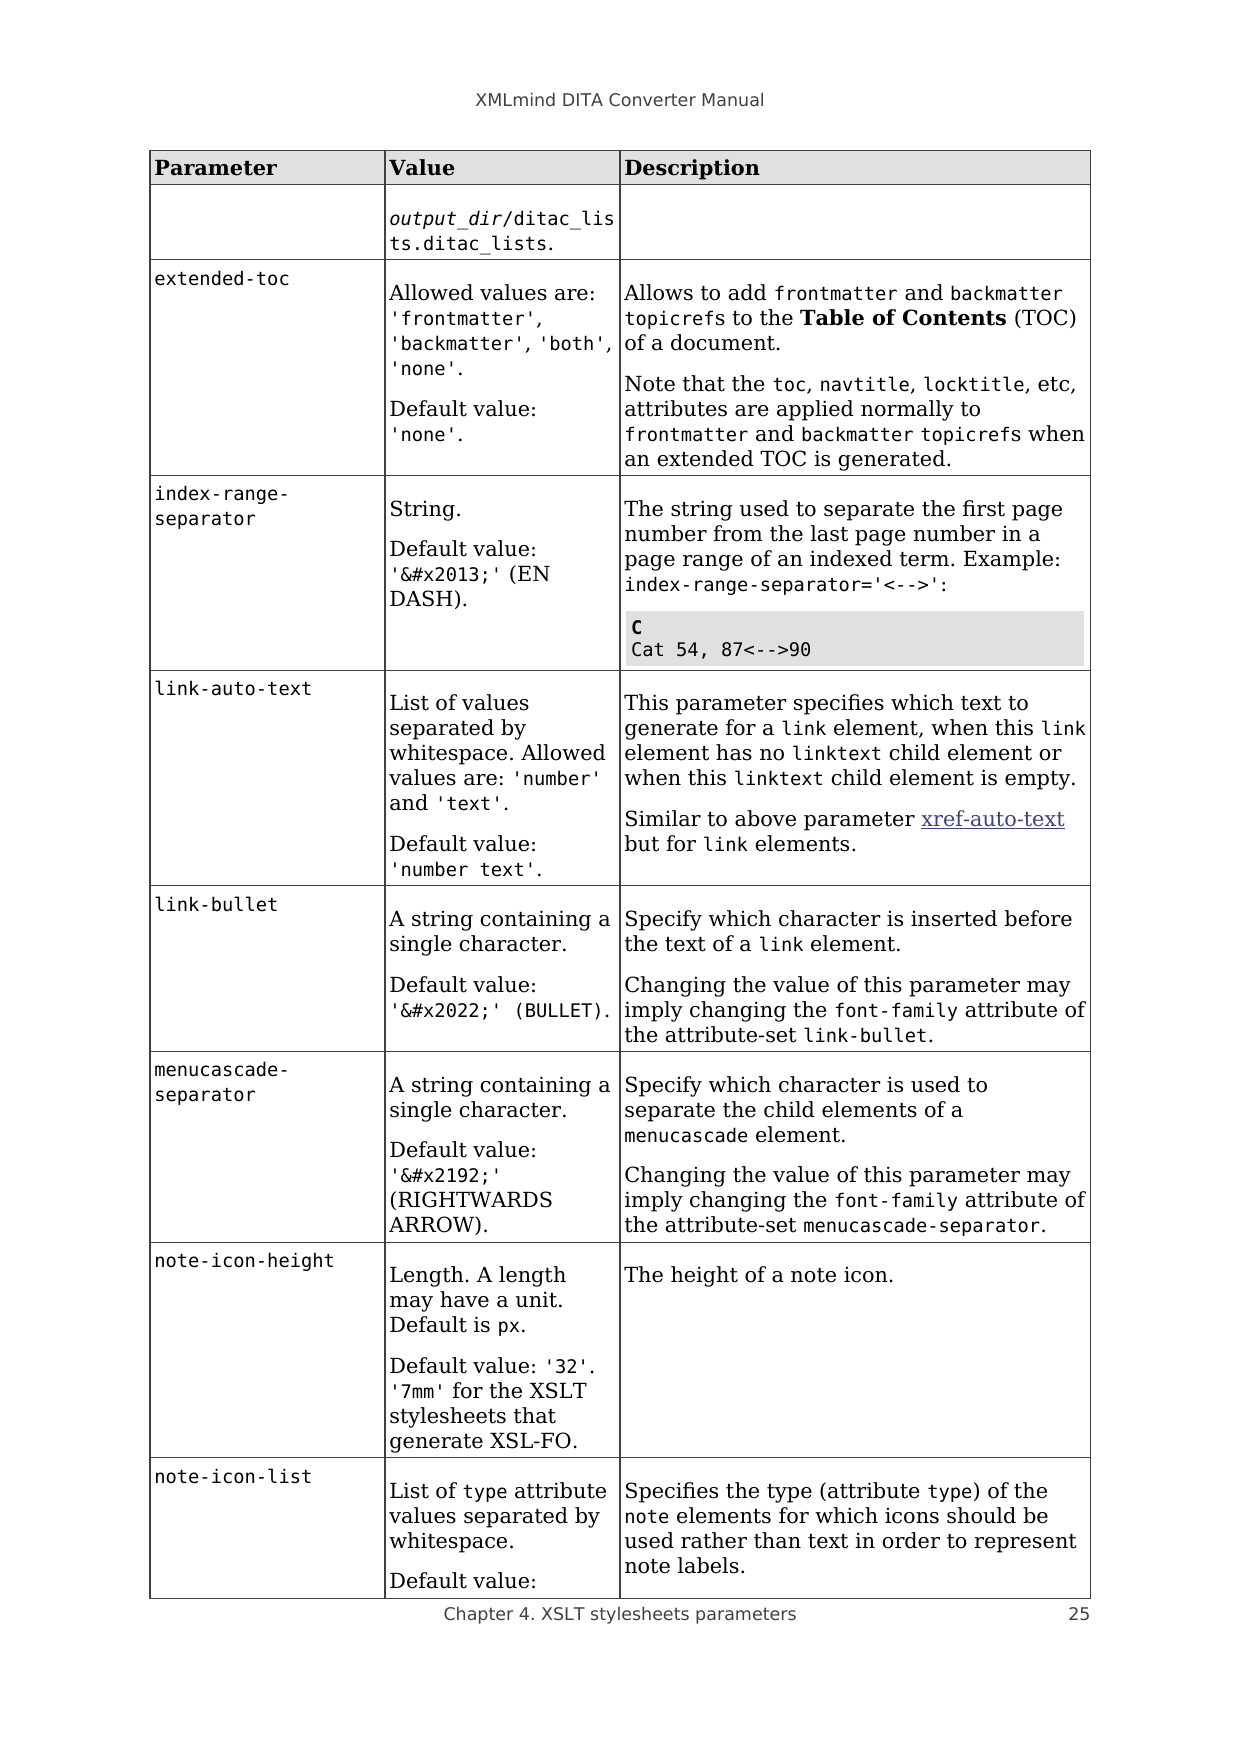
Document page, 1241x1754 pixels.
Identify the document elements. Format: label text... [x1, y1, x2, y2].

table_cell This parameter specifies which text to generate for a link element, when this link element has no linktext child element or when this linktext child element is empty. Similar to above parameter xref-auto-text but for link elements. [621, 671, 1090, 885]
table_cell The height of a note icon. [621, 1243, 1090, 1457]
table_cell index-range-separator [151, 476, 384, 670]
table_cell The string used to separate the first page number from the last page number in a page range of an indexed term. Example: index-range-separator='<-->': C Cat 54, 87<-->90 [621, 476, 1090, 670]
table_cell A string containing a single character. Default value: '&#x2192;' (RIGHTWARDS ARROW). [386, 1052, 619, 1242]
table_header Description [621, 151, 1090, 184]
table_cell String. Default value: '&#x2013;' (EN DASH). [386, 476, 619, 670]
table_cell note-icon-list [151, 1458, 384, 1598]
table_cell Allows to add frontmatter and backmatter topicrefs to the Table of Contents (TOC) of a document. Note that the toc, navtitle, locktitle, etc, attributes are applied normally to frontmatter and backmatter topicrefs when an extended TOC is generated. [621, 260, 1090, 475]
table_cell Length. A length may have a unit. Default is px. Default value: '32'. '7mm' for the XSLT stylesheets that generate XSL-FO. [386, 1243, 619, 1457]
table_cell Specify which character is inserted before the text of a link element. Changing the value of this parameter may imply changing the font-family attribute of the attribute-set link-bullet. [621, 886, 1090, 1051]
table_cell List of type attribute values separated by whitespace. Default value: [386, 1458, 619, 1598]
table_cell A string containing a single character. Default value: '&#x2022;' (BULLET). [386, 886, 619, 1051]
table_cell [621, 185, 1090, 259]
table_cell [151, 185, 384, 259]
table_cell menucascade-separator [151, 1052, 384, 1242]
table_cell Allowed values are: 'frontmatter', 'backmatter', 'both', 'none'. Default value: 'none'. [386, 260, 619, 475]
table_cell Specify which character is used to separate the child elements of a menucascade element. Changing the value of this parameter may imply changing the font-family attribute of the attribute-set menucascade-separator. [621, 1052, 1090, 1242]
table_header Value [386, 151, 619, 184]
table_cell extended-toc [151, 260, 384, 475]
table_cell link-auto-text [151, 671, 384, 885]
table_cell Specifies the type (attribute type) of the note elements for which icons should be used rather than text in order to represent note labels. [621, 1458, 1090, 1598]
table_cell output_dir/ditac_lists.ditac_lists. [386, 185, 619, 259]
table_header Parameter [151, 151, 384, 184]
table_cell List of values separated by whitespace. Allowed values are: 'number' and 'text'. Default value: 'number text'. [386, 671, 619, 885]
table_cell link-bullet [151, 886, 384, 1051]
table_cell note-icon-height [151, 1243, 384, 1457]
